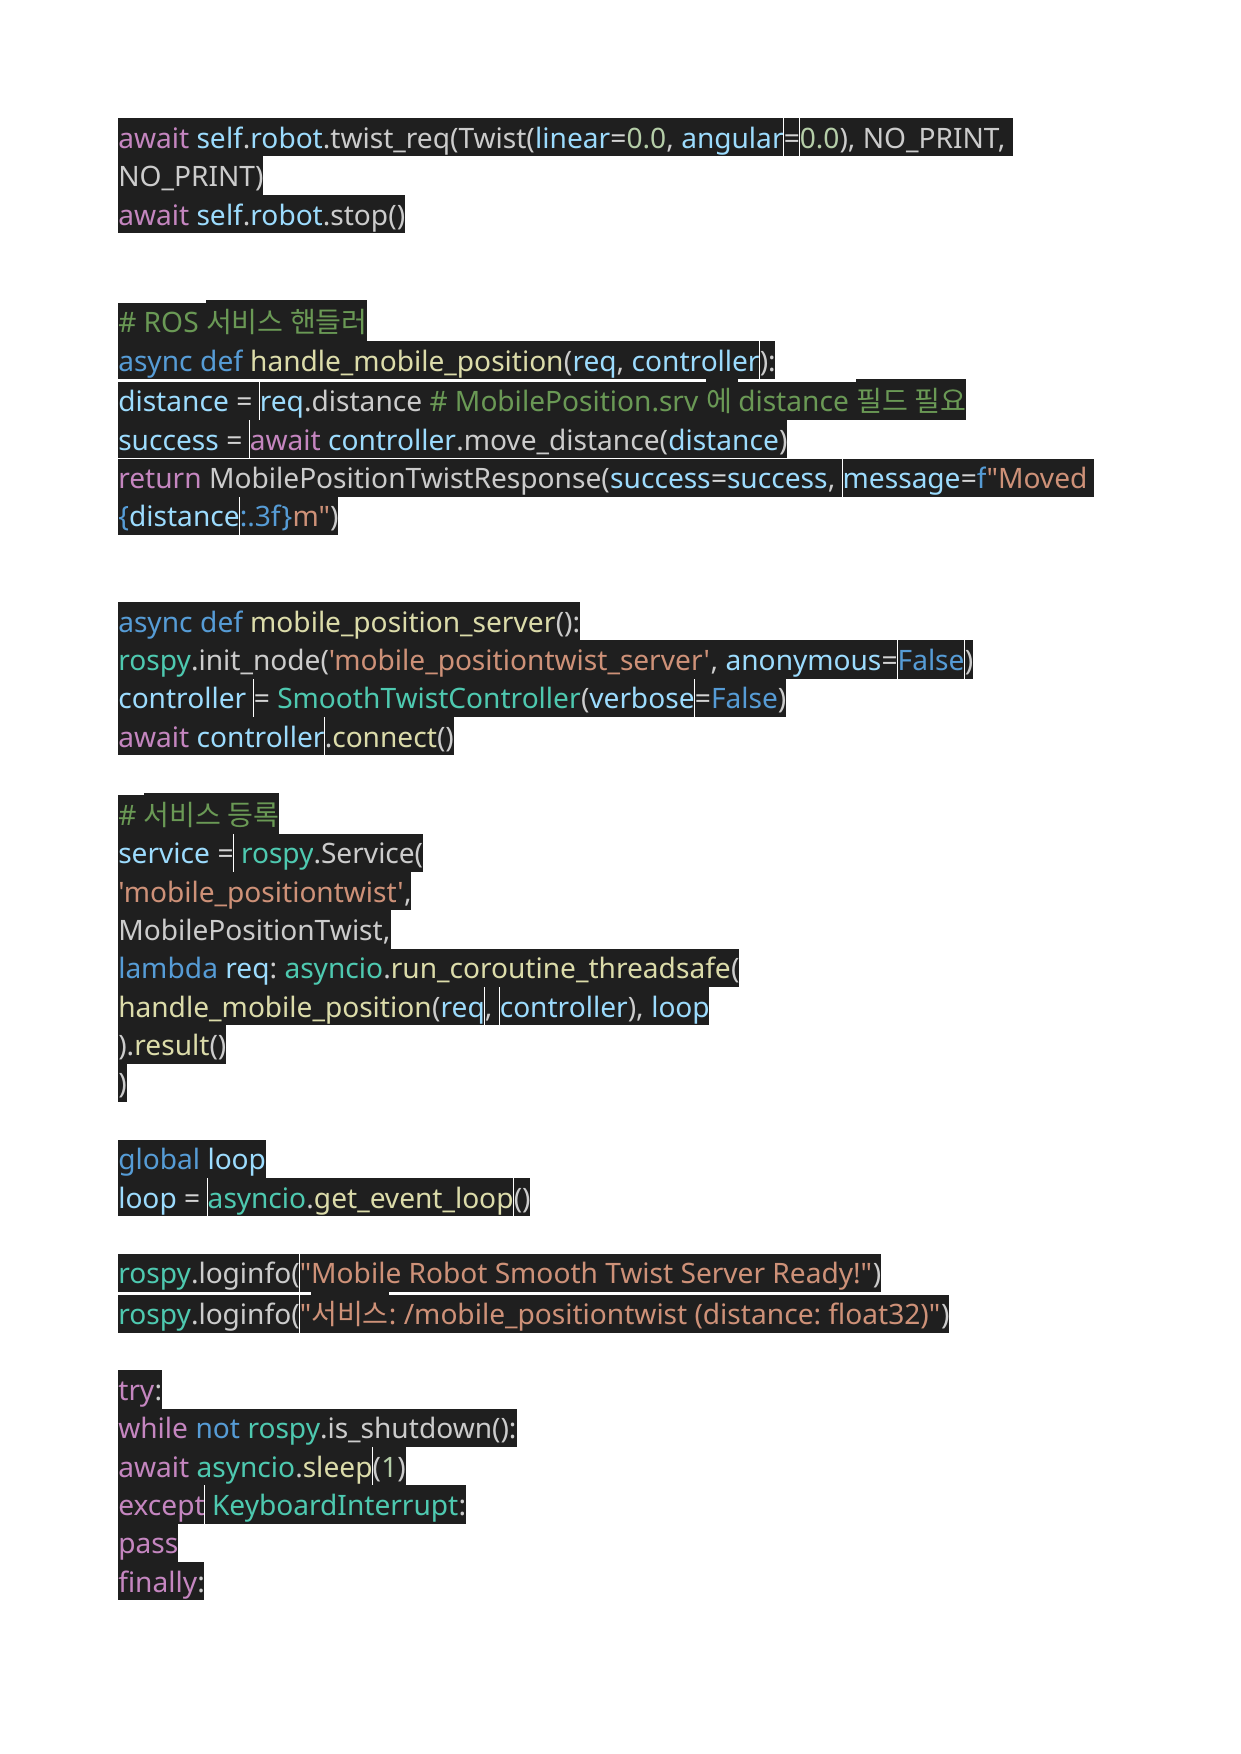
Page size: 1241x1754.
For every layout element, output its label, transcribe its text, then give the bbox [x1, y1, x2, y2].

text rospy.init_node('mobile_positiontwist_server', anonymous=False) [118, 640, 1122, 679]
text loop = asyncio.get_event_loop() [118, 1178, 1122, 1216]
text rospy.loginfo("서비스: /mobile_positiontwist (distance: float32)") [118, 1292, 1122, 1333]
text await asyncio.sleep(1) [118, 1447, 1122, 1485]
text 'mobile_positiontwist', [118, 872, 1122, 910]
text return MobilePositionTwistResponse(success=success, message=f"Moved {distance:.3f}m") [118, 458, 1122, 535]
text # 서비스 등록 [118, 793, 1122, 834]
text ).result() [118, 1025, 1122, 1064]
text await self.robot.twist_req(Twist(linear=0.0, angular=0.0), NO_PRINT, NO_PRINT) [118, 118, 1122, 195]
text controller = SmoothTwistController(verbose=False) [118, 679, 1122, 717]
text finally: [118, 1562, 1122, 1600]
text rospy.loginfo("Mobile Robot Smooth Twist Server Ready!") [118, 1254, 1122, 1292]
text pass [118, 1524, 1122, 1562]
text except KeyboardInterrupt: [118, 1485, 1122, 1524]
text await controller.connect() [118, 717, 1122, 755]
text try: [118, 1370, 1122, 1409]
text global loop [118, 1139, 1122, 1178]
text distance = req.distance # MobilePosition.srv 에 distance 필드 필요 [118, 379, 1122, 420]
text async def handle_mobile_position(req, controller): [118, 341, 1122, 379]
text service = rospy.Service( [118, 834, 1122, 872]
text handle_mobile_position(req, controller), loop [118, 987, 1122, 1025]
text success = await controller.move_distance(distance) [118, 420, 1122, 458]
text ) [118, 1064, 1122, 1102]
text async def mobile_position_server(): [118, 602, 1122, 640]
text await self.robot.stop() [118, 195, 1122, 233]
text MobilePositionTwist, [118, 910, 1122, 949]
text while not rospy.is_shutdown(): [118, 1409, 1122, 1447]
text # ROS 서비스 핸들러 [118, 300, 1122, 341]
text lambda req: asyncio.run_coroutine_threadsafe( [118, 949, 1122, 987]
